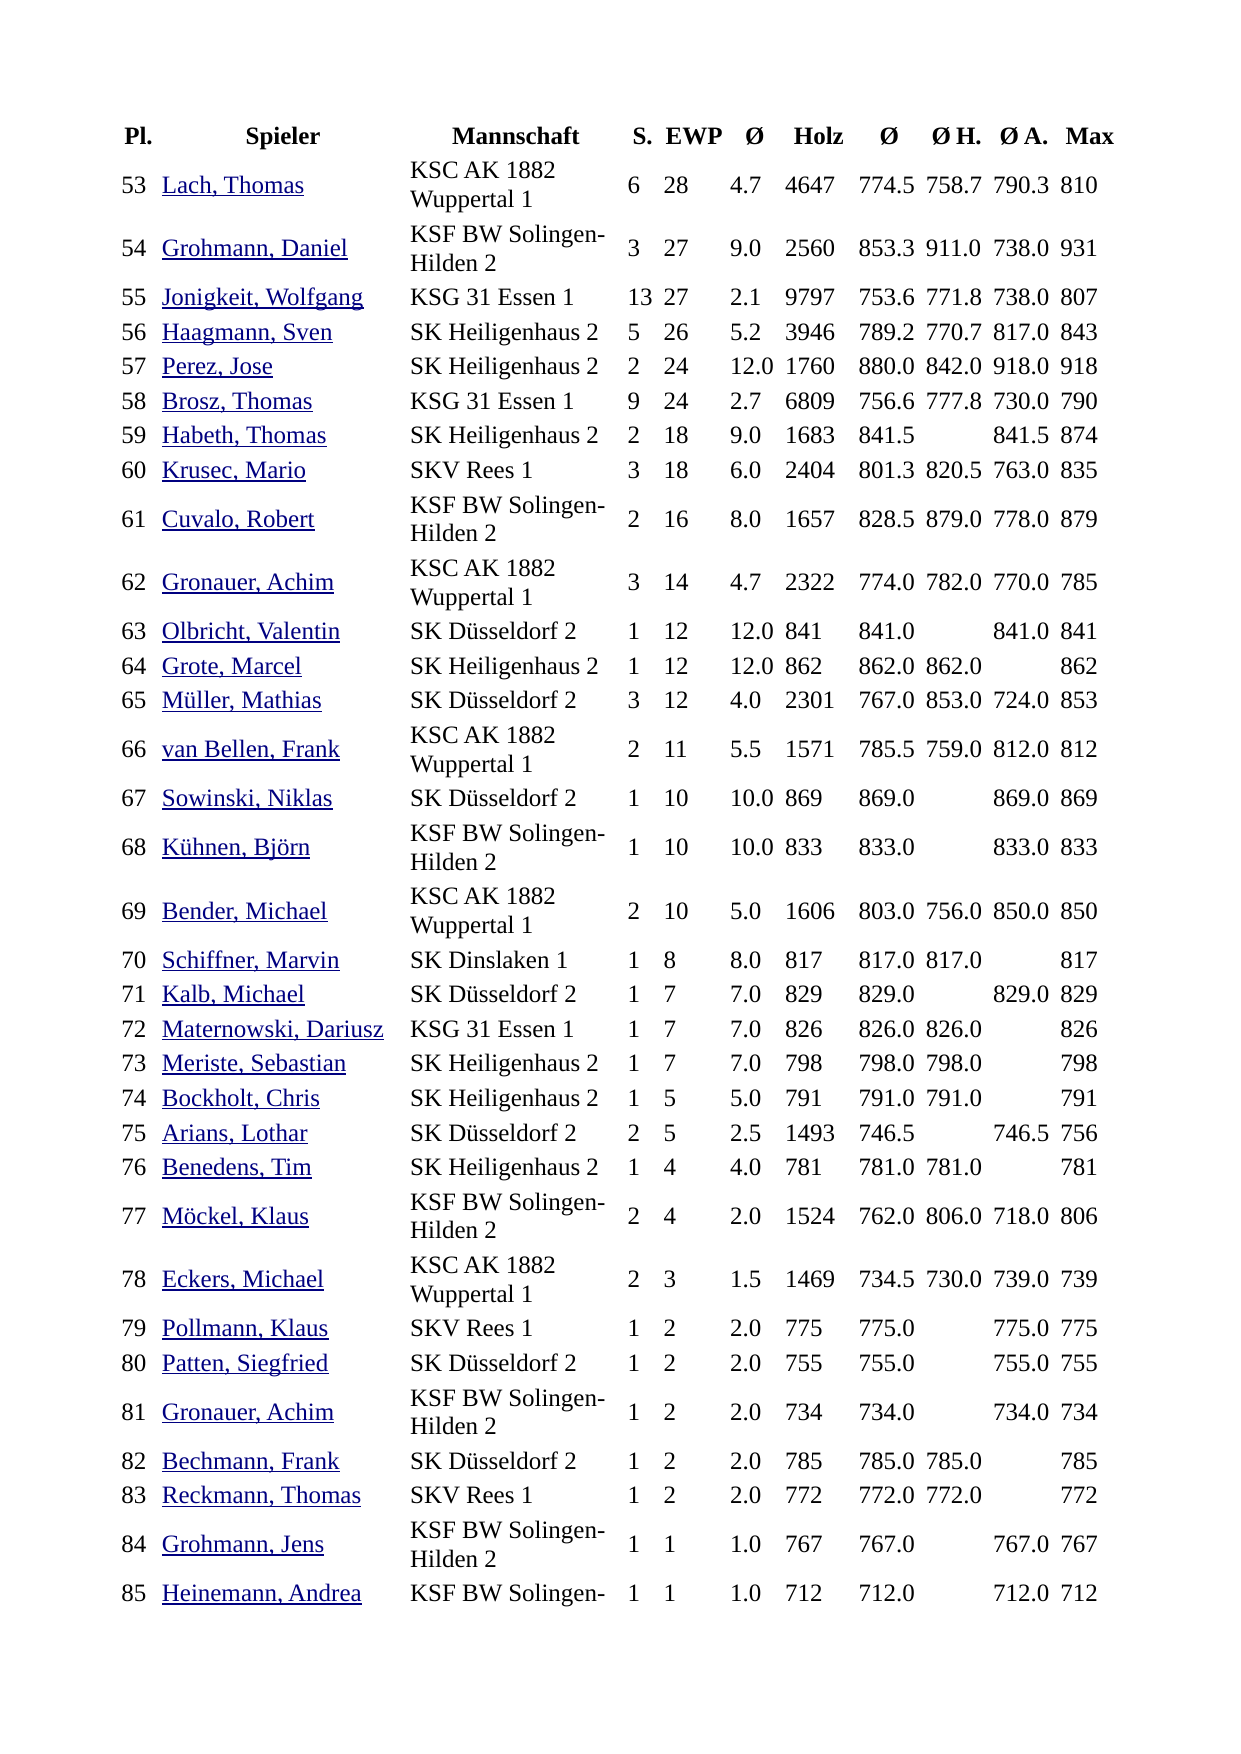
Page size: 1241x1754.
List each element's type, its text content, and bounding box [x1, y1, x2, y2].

table_cell Brosz, Thomas [159, 383, 407, 418]
table_cell 798.0 [923, 1046, 990, 1080]
table_cell 771.8 [923, 279, 990, 314]
table_cell 6.0 [727, 452, 782, 487]
table_cell 2.0 [727, 1478, 782, 1512]
table_cell Kühnen, Björn [159, 815, 407, 878]
table_cell 2 [624, 879, 660, 942]
table_cell 718.0 [990, 1184, 1057, 1247]
table_cell KSC AK 1882 Wuppertal 1 [407, 1247, 624, 1311]
table_cell 767 [1057, 1512, 1122, 1576]
table_cell 4.7 [727, 153, 782, 216]
table_cell 5 [660, 1115, 727, 1149]
table_cell KSG 31 Essen 1 [407, 383, 624, 418]
table_cell 746.5 [855, 1115, 923, 1149]
table_cell 6809 [782, 383, 855, 418]
table_cell 841 [1057, 614, 1122, 648]
table_cell [923, 1345, 990, 1380]
table_cell 59 [118, 418, 159, 452]
table_cell 82 [118, 1443, 159, 1478]
table_cell 791.0 [855, 1080, 923, 1115]
table_cell 2 [624, 1184, 660, 1247]
table_header Ø A. [990, 118, 1057, 153]
table_cell 5.2 [727, 314, 782, 348]
table_cell 738.0 [990, 216, 1057, 279]
table_cell 7.0 [727, 976, 782, 1011]
table_cell 68 [118, 815, 159, 878]
table_cell Sowinski, Niklas [159, 781, 407, 815]
table_cell 10.0 [727, 781, 782, 815]
table_cell 781.0 [855, 1149, 923, 1184]
table_cell 27 [660, 216, 727, 279]
table_cell 767 [782, 1512, 855, 1576]
table_cell 763.0 [990, 452, 1057, 487]
table_cell 843 [1057, 314, 1122, 348]
table_cell SK Düsseldorf 2 [407, 1115, 624, 1149]
table_cell 775.0 [990, 1311, 1057, 1345]
table_cell 2560 [782, 216, 855, 279]
table_cell 9.0 [727, 418, 782, 452]
table_cell 3 [624, 550, 660, 613]
table_cell 734.0 [855, 1380, 923, 1443]
table_cell 803.0 [855, 879, 923, 942]
table_cell 84 [118, 1512, 159, 1576]
table_cell 56 [118, 314, 159, 348]
table_cell 2 [624, 418, 660, 452]
table_cell 2322 [782, 550, 855, 613]
table_cell 817 [1057, 942, 1122, 976]
table_header Ø [855, 118, 923, 153]
table_cell 85 [118, 1576, 159, 1610]
table_cell 2.0 [727, 1380, 782, 1443]
table_cell 1 [624, 1380, 660, 1443]
table_cell 12 [660, 683, 727, 717]
table_cell 756 [1057, 1115, 1122, 1149]
table_cell Bechmann, Frank [159, 1443, 407, 1478]
table_cell [923, 1311, 990, 1345]
table_cell Reckmann, Thomas [159, 1478, 407, 1512]
table_cell 5 [660, 1080, 727, 1115]
table_cell 28 [660, 153, 727, 216]
table_cell Kalb, Michael [159, 976, 407, 1011]
table_cell 862.0 [923, 648, 990, 683]
table_cell [923, 1576, 990, 1610]
table_cell 9 [624, 383, 660, 418]
table_cell 755 [782, 1345, 855, 1380]
table_cell 2.7 [727, 383, 782, 418]
table_cell 777.8 [923, 383, 990, 418]
table_cell 841.0 [855, 614, 923, 648]
table_cell 869.0 [990, 781, 1057, 815]
table_cell 2 [660, 1380, 727, 1443]
table_cell 798 [1057, 1046, 1122, 1080]
table_cell 791 [782, 1080, 855, 1115]
table_cell 785.5 [855, 717, 923, 781]
table_cell 12.0 [727, 349, 782, 383]
table_cell 1 [624, 1576, 660, 1610]
table_cell 853.0 [923, 683, 990, 717]
table_cell 11 [660, 717, 727, 781]
table_cell 874 [1057, 418, 1122, 452]
table_cell 76 [118, 1149, 159, 1184]
table_cell 712 [782, 1576, 855, 1610]
table_cell 12 [660, 614, 727, 648]
table_cell [990, 1478, 1057, 1512]
table_cell Arians, Lothar [159, 1115, 407, 1149]
table_cell SK Düsseldorf 2 [407, 976, 624, 1011]
table_header Holz [782, 118, 855, 153]
table_cell 57 [118, 349, 159, 383]
table_cell 78 [118, 1247, 159, 1311]
table_cell KSG 31 Essen 1 [407, 279, 624, 314]
table_header Pl. [118, 118, 159, 153]
table_cell 6 [624, 153, 660, 216]
table_cell 5.0 [727, 1080, 782, 1115]
table_cell [923, 976, 990, 1011]
table_cell 789.2 [855, 314, 923, 348]
table_cell 83 [118, 1478, 159, 1512]
table_cell 759.0 [923, 717, 990, 781]
table_cell 869 [1057, 781, 1122, 815]
table_cell 5 [624, 314, 660, 348]
table_cell 746.5 [990, 1115, 1057, 1149]
table_cell [990, 648, 1057, 683]
table_cell 756.0 [923, 879, 990, 942]
table_cell 1571 [782, 717, 855, 781]
table_cell Benedens, Tim [159, 1149, 407, 1184]
table_cell KSG 31 Essen 1 [407, 1011, 624, 1046]
table_cell 918.0 [990, 349, 1057, 383]
table_cell SK Heiligenhaus 2 [407, 314, 624, 348]
table_cell 712.0 [990, 1576, 1057, 1610]
table_cell 826.0 [855, 1011, 923, 1046]
table_cell 842.0 [923, 349, 990, 383]
table_cell 755 [1057, 1345, 1122, 1380]
table_cell KSF BW Solingen-Hilden 2 [407, 487, 624, 550]
table_cell KSF BW Solingen-Hilden 2 [407, 1380, 624, 1443]
table_cell 790 [1057, 383, 1122, 418]
table_cell 1 [624, 1345, 660, 1380]
table_cell 72 [118, 1011, 159, 1046]
table_cell 781 [1057, 1149, 1122, 1184]
table_cell KSF BW Solingen-Hilden 2 [407, 1184, 624, 1247]
table_cell KSC AK 1882 Wuppertal 1 [407, 153, 624, 216]
table_cell 9797 [782, 279, 855, 314]
table_cell 739.0 [990, 1247, 1057, 1311]
table_cell 753.6 [855, 279, 923, 314]
table_cell 817.0 [855, 942, 923, 976]
table_cell 829.0 [855, 976, 923, 1011]
table_cell 1760 [782, 349, 855, 383]
table_cell 853 [1057, 683, 1122, 717]
table_cell 7 [660, 1046, 727, 1080]
table_cell 879.0 [923, 487, 990, 550]
table_cell 812.0 [990, 717, 1057, 781]
table_cell SK Heiligenhaus 2 [407, 648, 624, 683]
table_cell 738.0 [990, 279, 1057, 314]
table_cell 758.7 [923, 153, 990, 216]
table_cell 1.0 [727, 1576, 782, 1610]
table_cell 841.5 [990, 418, 1057, 452]
table_cell 770.0 [990, 550, 1057, 613]
table_cell 712 [1057, 1576, 1122, 1610]
table_cell 2 [660, 1478, 727, 1512]
table_cell 739 [1057, 1247, 1122, 1311]
table_cell Perez, Jose [159, 349, 407, 383]
table_cell 850 [1057, 879, 1122, 942]
table_cell [923, 1380, 990, 1443]
table_cell 3946 [782, 314, 855, 348]
table_cell 850.0 [990, 879, 1057, 942]
table_cell 2 [624, 717, 660, 781]
table_cell 785.0 [855, 1443, 923, 1478]
table_header EWP [660, 118, 727, 153]
table_cell Schiffner, Marvin [159, 942, 407, 976]
table_cell 54 [118, 216, 159, 279]
table_cell [990, 1011, 1057, 1046]
table_cell 767.0 [855, 1512, 923, 1576]
table_cell SK Düsseldorf 2 [407, 1345, 624, 1380]
table_cell Heinemann, Andrea [159, 1576, 407, 1610]
table_cell 24 [660, 349, 727, 383]
table_cell 1606 [782, 879, 855, 942]
table_cell 27 [660, 279, 727, 314]
table_cell [923, 815, 990, 878]
table_cell Jonigkeit, Wolfgang [159, 279, 407, 314]
table_cell KSC AK 1882 Wuppertal 1 [407, 550, 624, 613]
table_cell 2301 [782, 683, 855, 717]
table_cell 791 [1057, 1080, 1122, 1115]
table_cell 730.0 [923, 1247, 990, 1311]
table_cell 1 [660, 1576, 727, 1610]
table_cell 841.0 [990, 614, 1057, 648]
table_cell 775.0 [855, 1311, 923, 1345]
table_cell 14 [660, 550, 727, 613]
table_cell 1 [624, 1046, 660, 1080]
table_cell 828.5 [855, 487, 923, 550]
table_cell [990, 1080, 1057, 1115]
table_cell 833 [782, 815, 855, 878]
table_cell 833.0 [990, 815, 1057, 878]
table_cell Pollmann, Klaus [159, 1311, 407, 1345]
table_cell 8 [660, 942, 727, 976]
table_cell [923, 1512, 990, 1576]
table_cell 3 [624, 452, 660, 487]
table_cell 2.0 [727, 1443, 782, 1478]
table_cell van Bellen, Frank [159, 717, 407, 781]
table_cell 772 [1057, 1478, 1122, 1512]
table_cell 12.0 [727, 648, 782, 683]
table_cell 3 [660, 1247, 727, 1311]
table_cell 1.0 [727, 1512, 782, 1576]
table_cell 12 [660, 648, 727, 683]
table_cell 79 [118, 1311, 159, 1345]
table_cell [990, 1443, 1057, 1478]
table_cell 1 [624, 1011, 660, 1046]
table_cell Olbricht, Valentin [159, 614, 407, 648]
table_cell 1657 [782, 487, 855, 550]
table_cell [923, 614, 990, 648]
table_cell 69 [118, 879, 159, 942]
table_cell 806.0 [923, 1184, 990, 1247]
table_cell 2404 [782, 452, 855, 487]
table_cell 734.5 [855, 1247, 923, 1311]
table_cell 64 [118, 648, 159, 683]
table_cell KSF BW Solingen- [407, 1576, 624, 1610]
table_cell Meriste, Sebastian [159, 1046, 407, 1080]
table_cell 7.0 [727, 1046, 782, 1080]
table_cell 5.5 [727, 717, 782, 781]
table_cell Bender, Michael [159, 879, 407, 942]
table_cell 73 [118, 1046, 159, 1080]
table_cell 810 [1057, 153, 1122, 216]
table_cell 785 [1057, 1443, 1122, 1478]
table_cell 4 [660, 1149, 727, 1184]
table_cell 734 [1057, 1380, 1122, 1443]
table_cell 1 [624, 781, 660, 815]
table_cell 62 [118, 550, 159, 613]
table_cell Krusec, Mario [159, 452, 407, 487]
table_cell 767.0 [855, 683, 923, 717]
table_cell 781 [782, 1149, 855, 1184]
table_cell [990, 1046, 1057, 1080]
table_cell SK Heiligenhaus 2 [407, 1080, 624, 1115]
table_cell [990, 1149, 1057, 1184]
table_cell 75 [118, 1115, 159, 1149]
table_cell 762.0 [855, 1184, 923, 1247]
table_cell 712.0 [855, 1576, 923, 1610]
table_cell KSF BW Solingen-Hilden 2 [407, 815, 624, 878]
table_cell 7 [660, 1011, 727, 1046]
table_cell 772 [782, 1478, 855, 1512]
table_cell 8.0 [727, 487, 782, 550]
table_cell 12.0 [727, 614, 782, 648]
table_cell Lach, Thomas [159, 153, 407, 216]
table_cell 817.0 [990, 314, 1057, 348]
table_cell 774.5 [855, 153, 923, 216]
table_cell 1524 [782, 1184, 855, 1247]
table_cell 58 [118, 383, 159, 418]
table_cell 53 [118, 153, 159, 216]
table_cell Grohmann, Jens [159, 1512, 407, 1576]
table_cell 862 [782, 648, 855, 683]
table_cell 770.7 [923, 314, 990, 348]
table_cell SK Düsseldorf 2 [407, 781, 624, 815]
table_cell 775 [782, 1311, 855, 1345]
table_cell 16 [660, 487, 727, 550]
table_cell 730.0 [990, 383, 1057, 418]
table_cell 918 [1057, 349, 1122, 383]
table_cell 1469 [782, 1247, 855, 1311]
table_cell 798.0 [855, 1046, 923, 1080]
table_cell 807 [1057, 279, 1122, 314]
table_cell 772.0 [855, 1478, 923, 1512]
table_cell Gronauer, Achim [159, 550, 407, 613]
table_cell 1493 [782, 1115, 855, 1149]
table_cell 63 [118, 614, 159, 648]
table_cell 67 [118, 781, 159, 815]
table_cell 734 [782, 1380, 855, 1443]
table_cell 1 [624, 648, 660, 683]
table_cell 10 [660, 815, 727, 878]
table_cell 2 [660, 1345, 727, 1380]
table_cell 2 [660, 1443, 727, 1478]
table_cell Grohmann, Daniel [159, 216, 407, 279]
table_cell Habeth, Thomas [159, 418, 407, 452]
table_cell 1 [624, 1080, 660, 1115]
table_cell 1 [624, 1512, 660, 1576]
table_cell SKV Rees 1 [407, 1478, 624, 1512]
table_cell 829.0 [990, 976, 1057, 1011]
table_cell 791.0 [923, 1080, 990, 1115]
table_cell 767.0 [990, 1512, 1057, 1576]
table_cell 826.0 [923, 1011, 990, 1046]
table_cell 841 [782, 614, 855, 648]
table_cell 1 [624, 976, 660, 1011]
table_cell 4.0 [727, 683, 782, 717]
table_cell 931 [1057, 216, 1122, 279]
table_cell 4.0 [727, 1149, 782, 1184]
table_cell 1 [624, 1149, 660, 1184]
table_cell 829 [782, 976, 855, 1011]
table_cell SK Düsseldorf 2 [407, 614, 624, 648]
table_cell 820.5 [923, 452, 990, 487]
table_cell 7 [660, 976, 727, 1011]
table_cell 841.5 [855, 418, 923, 452]
table_cell 812 [1057, 717, 1122, 781]
table_cell KSC AK 1882 Wuppertal 1 [407, 879, 624, 942]
table_cell Patten, Siegfried [159, 1345, 407, 1380]
table_cell KSC AK 1882 Wuppertal 1 [407, 717, 624, 781]
table_cell 734.0 [990, 1380, 1057, 1443]
table_cell 1 [624, 1311, 660, 1345]
table_cell 2.0 [727, 1184, 782, 1247]
table_header Spieler [159, 118, 407, 153]
table_cell 24 [660, 383, 727, 418]
table_cell 2.1 [727, 279, 782, 314]
table_cell SK Heiligenhaus 2 [407, 1046, 624, 1080]
table_cell 10.0 [727, 815, 782, 878]
table_cell 2 [624, 487, 660, 550]
table_cell 7.0 [727, 1011, 782, 1046]
table_cell 9.0 [727, 216, 782, 279]
table_cell 1 [624, 815, 660, 878]
table_cell 10 [660, 781, 727, 815]
table_cell 2.0 [727, 1311, 782, 1345]
table_cell 879 [1057, 487, 1122, 550]
table_header Ø [727, 118, 782, 153]
table_cell 77 [118, 1184, 159, 1247]
table_cell SK Düsseldorf 2 [407, 1443, 624, 1478]
table_cell 66 [118, 717, 159, 781]
table_cell 778.0 [990, 487, 1057, 550]
table_cell 772.0 [923, 1478, 990, 1512]
table_cell 4647 [782, 153, 855, 216]
table_cell 26 [660, 314, 727, 348]
table_cell 5.0 [727, 879, 782, 942]
table_cell Maternowski, Dariusz [159, 1011, 407, 1046]
table_cell 833.0 [855, 815, 923, 878]
table_cell 1 [624, 614, 660, 648]
table_cell SK Heiligenhaus 2 [407, 1149, 624, 1184]
table_header Max [1057, 118, 1122, 153]
table_cell 785 [782, 1443, 855, 1478]
table_cell 8.0 [727, 942, 782, 976]
table_cell 71 [118, 976, 159, 1011]
table_cell 13 [624, 279, 660, 314]
table_cell 1 [624, 942, 660, 976]
table_cell 869 [782, 781, 855, 815]
table_cell 817 [782, 942, 855, 976]
table_cell 869.0 [855, 781, 923, 815]
table_cell 817.0 [923, 942, 990, 976]
table_cell Eckers, Michael [159, 1247, 407, 1311]
table_cell 801.3 [855, 452, 923, 487]
table_cell 70 [118, 942, 159, 976]
table_cell SK Heiligenhaus 2 [407, 349, 624, 383]
table_cell 2 [624, 1115, 660, 1149]
table_cell KSF BW Solingen-Hilden 2 [407, 1512, 624, 1576]
table_cell 2 [624, 349, 660, 383]
table_cell 2.0 [727, 1345, 782, 1380]
table_cell Müller, Mathias [159, 683, 407, 717]
table_cell 2.5 [727, 1115, 782, 1149]
table_cell 911.0 [923, 216, 990, 279]
table_cell 781.0 [923, 1149, 990, 1184]
table_cell [990, 942, 1057, 976]
table_cell 74 [118, 1080, 159, 1115]
table_cell Grote, Marcel [159, 648, 407, 683]
table_cell 862 [1057, 648, 1122, 683]
table_cell 785 [1057, 550, 1122, 613]
table_cell 3 [624, 216, 660, 279]
table_cell 775 [1057, 1311, 1122, 1345]
table_header S. [624, 118, 660, 153]
table_cell 18 [660, 418, 727, 452]
table_cell 2 [660, 1311, 727, 1345]
table_cell 1 [660, 1512, 727, 1576]
table_cell 18 [660, 452, 727, 487]
table_cell 2 [624, 1247, 660, 1311]
table_cell 724.0 [990, 683, 1057, 717]
table_cell SK Düsseldorf 2 [407, 683, 624, 717]
table_cell 833 [1057, 815, 1122, 878]
table_cell 826 [1057, 1011, 1122, 1046]
table_cell 755.0 [990, 1345, 1057, 1380]
table_cell 756.6 [855, 383, 923, 418]
table_cell 1683 [782, 418, 855, 452]
table_cell 826 [782, 1011, 855, 1046]
table_cell [923, 781, 990, 815]
table_cell 798 [782, 1046, 855, 1080]
table_cell 80 [118, 1345, 159, 1380]
table_cell 4.7 [727, 550, 782, 613]
table_cell 806 [1057, 1184, 1122, 1247]
table_cell 774.0 [855, 550, 923, 613]
table_cell SK Dinslaken 1 [407, 942, 624, 976]
table_cell [923, 1115, 990, 1149]
table_cell 790.3 [990, 153, 1057, 216]
table_cell 3 [624, 683, 660, 717]
table_cell 1 [624, 1443, 660, 1478]
table_cell Cuvalo, Robert [159, 487, 407, 550]
table_cell 862.0 [855, 648, 923, 683]
table_cell 4 [660, 1184, 727, 1247]
table_cell 61 [118, 487, 159, 550]
table_cell [923, 418, 990, 452]
table_cell Möckel, Klaus [159, 1184, 407, 1247]
table_cell 1.5 [727, 1247, 782, 1311]
table_cell 880.0 [855, 349, 923, 383]
table_cell 10 [660, 879, 727, 942]
table_header Mannschaft [407, 118, 624, 153]
table_header Ø H. [923, 118, 990, 153]
table_cell 785.0 [923, 1443, 990, 1478]
table_cell 55 [118, 279, 159, 314]
table_cell Bockholt, Chris [159, 1080, 407, 1115]
table_cell 829 [1057, 976, 1122, 1011]
table_cell 81 [118, 1380, 159, 1443]
table_cell 782.0 [923, 550, 990, 613]
table_cell 60 [118, 452, 159, 487]
table_cell SKV Rees 1 [407, 452, 624, 487]
table_cell SKV Rees 1 [407, 1311, 624, 1345]
table_cell KSF BW Solingen-Hilden 2 [407, 216, 624, 279]
table_cell SK Heiligenhaus 2 [407, 418, 624, 452]
table_cell 755.0 [855, 1345, 923, 1380]
table_cell 853.3 [855, 216, 923, 279]
table_cell Haagmann, Sven [159, 314, 407, 348]
table_cell 1 [624, 1478, 660, 1512]
table_cell 65 [118, 683, 159, 717]
table_cell Gronauer, Achim [159, 1380, 407, 1443]
table_cell 835 [1057, 452, 1122, 487]
